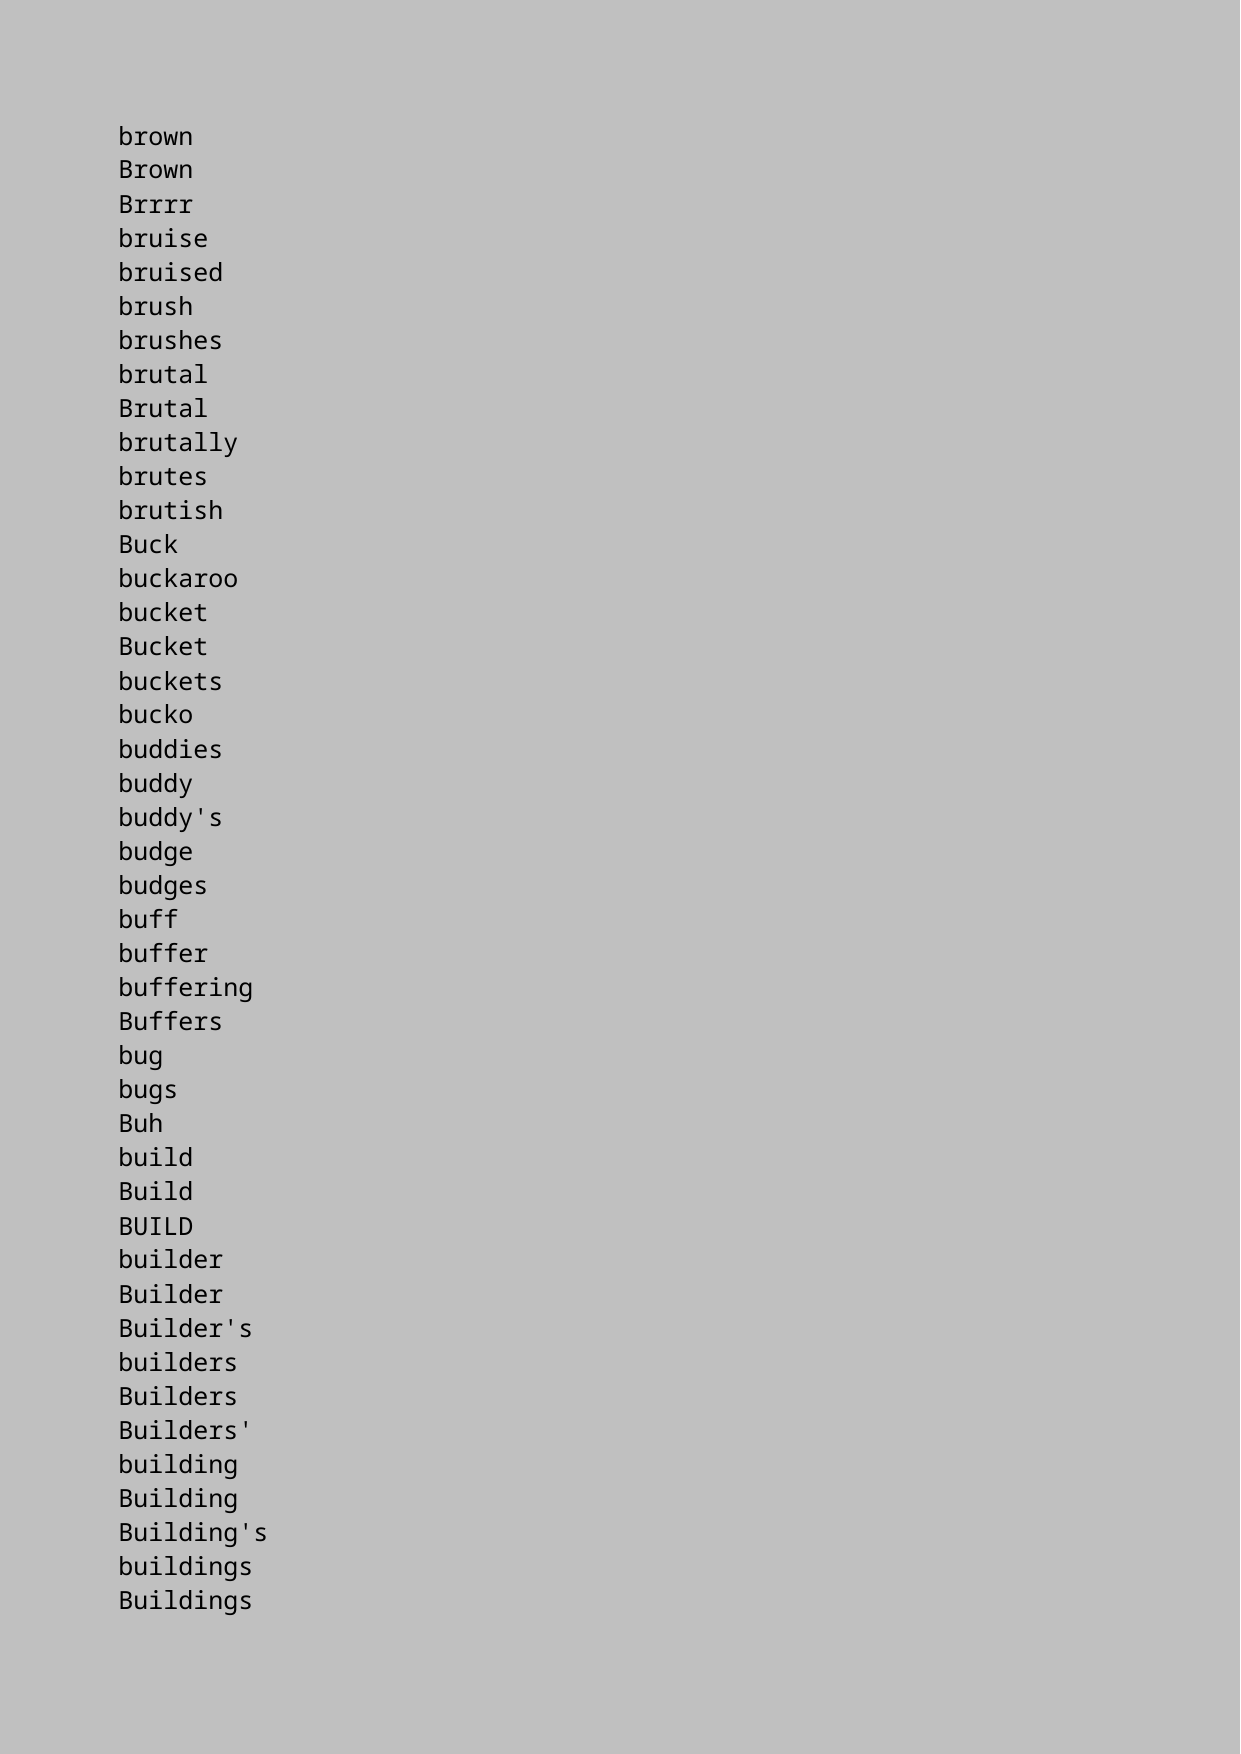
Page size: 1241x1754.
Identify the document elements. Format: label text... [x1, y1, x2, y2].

text Builder [118, 1276, 1122, 1310]
text Buh [118, 1106, 1122, 1140]
text bruise [118, 220, 1122, 254]
text budge [118, 833, 1122, 867]
text Buffers [118, 1004, 1122, 1038]
text budges [118, 867, 1122, 902]
text brutish [118, 493, 1122, 527]
text brushes [118, 322, 1122, 357]
text buddy's [118, 799, 1122, 833]
text Buildings [118, 1583, 1122, 1617]
text build [118, 1140, 1122, 1174]
text brutal [118, 357, 1122, 391]
text Builder's [118, 1310, 1122, 1344]
text brown [118, 118, 1122, 152]
text builder [118, 1242, 1122, 1276]
text Builders [118, 1378, 1122, 1412]
text builders [118, 1344, 1122, 1378]
text buckets [118, 663, 1122, 697]
text Building's [118, 1515, 1122, 1549]
text brush [118, 288, 1122, 322]
text Builders' [118, 1412, 1122, 1447]
text Brown [118, 152, 1122, 186]
text BUILD [118, 1208, 1122, 1242]
text bug [118, 1038, 1122, 1072]
text buff [118, 902, 1122, 936]
text building [118, 1447, 1122, 1481]
text bucko [118, 697, 1122, 731]
text buffer [118, 936, 1122, 970]
text bucket [118, 595, 1122, 629]
text Brutal [118, 391, 1122, 425]
text buckaroo [118, 561, 1122, 595]
text buddy [118, 765, 1122, 799]
text buildings [118, 1549, 1122, 1583]
text bruised [118, 254, 1122, 288]
text Building [118, 1481, 1122, 1515]
text bugs [118, 1072, 1122, 1106]
text buffering [118, 970, 1122, 1004]
text Brrrr [118, 186, 1122, 220]
text buddies [118, 731, 1122, 765]
text Bucket [118, 629, 1122, 663]
text Buck [118, 527, 1122, 561]
text brutes [118, 459, 1122, 493]
text Build [118, 1174, 1122, 1208]
text brutally [118, 425, 1122, 459]
